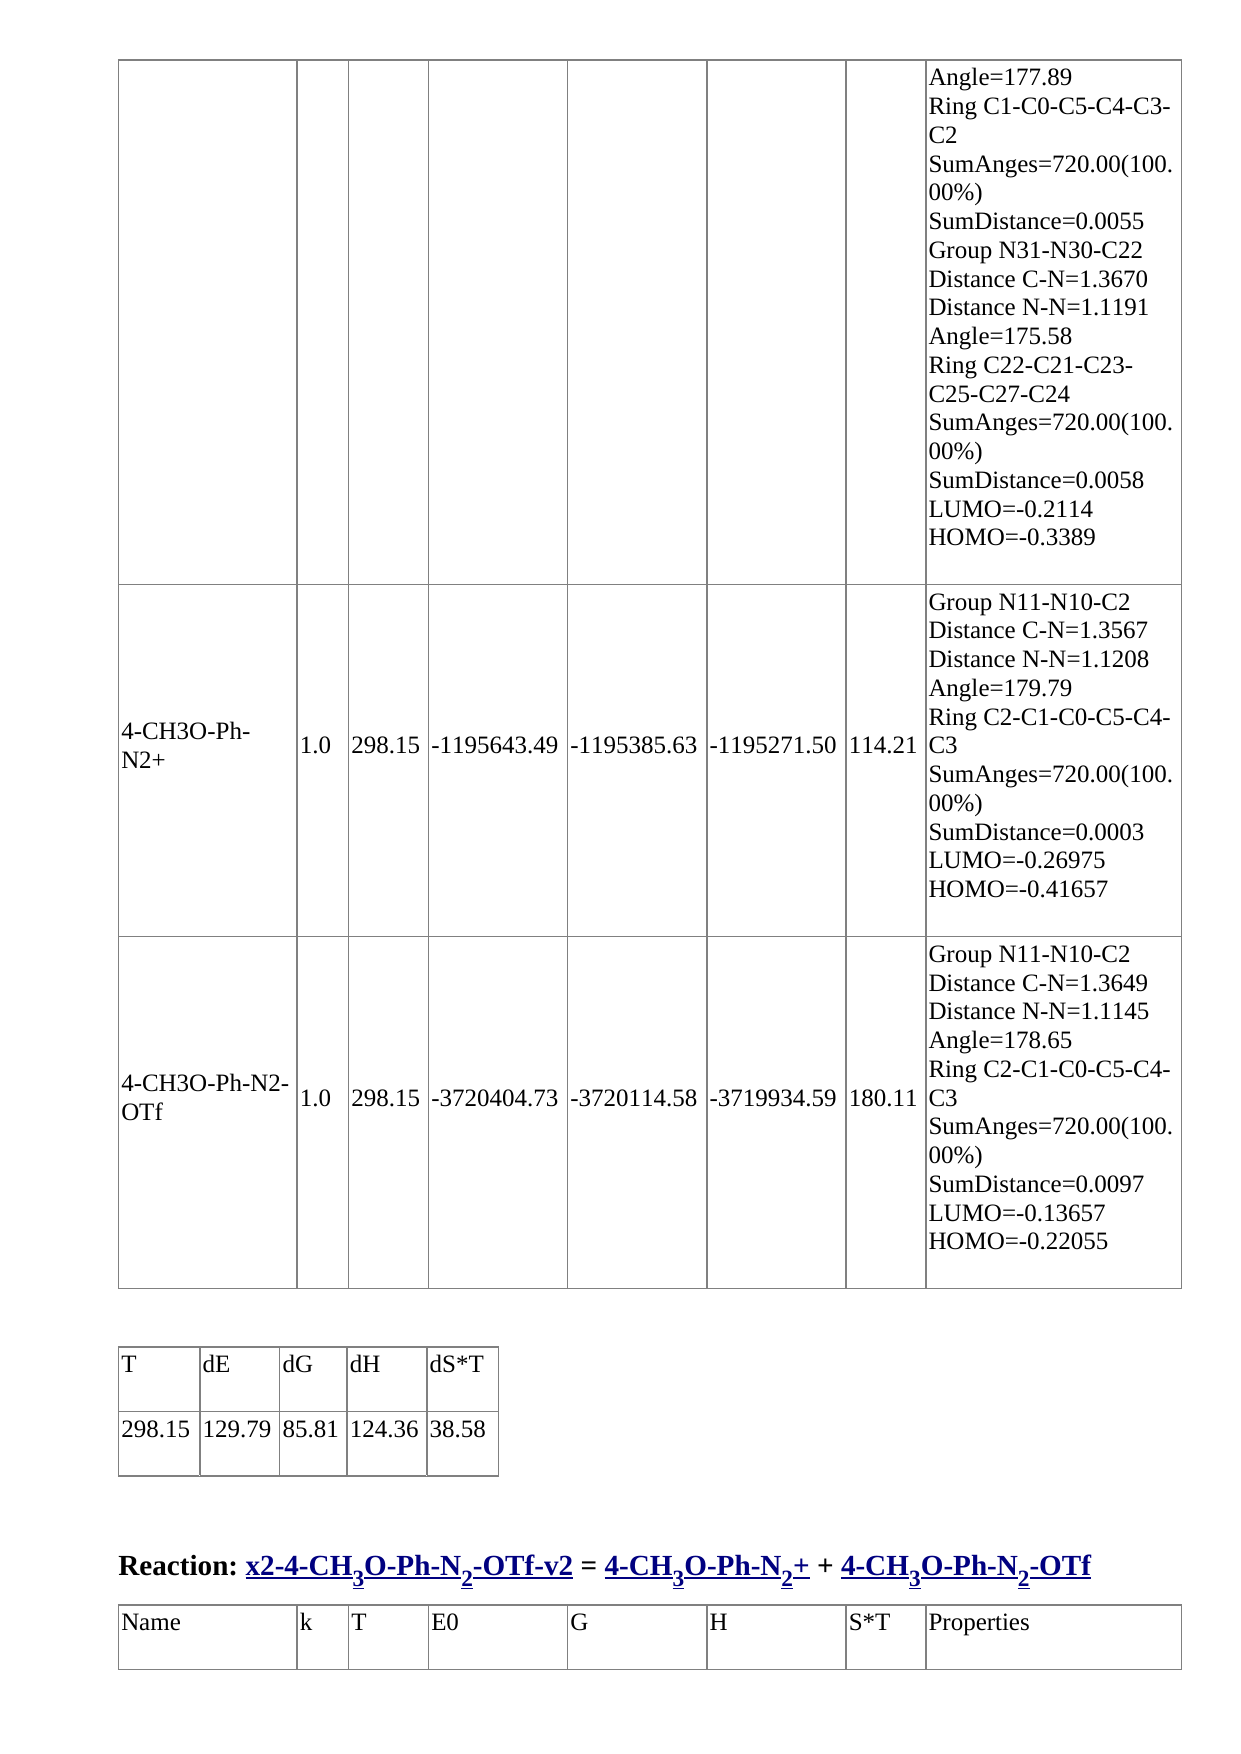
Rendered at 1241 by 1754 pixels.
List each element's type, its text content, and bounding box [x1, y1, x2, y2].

table_header T [119, 1348, 199, 1411]
table_cell 124.36 [348, 1412, 426, 1475]
table_header dG [280, 1348, 346, 1411]
table_cell 298.15 [349, 937, 428, 1287]
table_cell Group N11-N10-C2 Distance C-N=1.3567 Distance N-N=1.1208 Angle=179.79 Ring C2-C1-C0-C5-C4-C3 SumAnges=720.00(100.00%) SumDistance=0.0003 LUMO=-0.26975 HOMO=-0.41657 [927, 585, 1181, 936]
table_header Name [119, 1606, 296, 1669]
table_header S*T [847, 1606, 925, 1669]
table_cell [349, 61, 428, 583]
table_cell 298.15 [349, 585, 428, 936]
table_header dS*T [428, 1348, 498, 1411]
table_cell 129.79 [201, 1412, 279, 1475]
table_cell -3720404.73 [429, 937, 567, 1287]
table_cell 180.11 [847, 937, 925, 1287]
subtitle Reaction: x2-4-CH3O-Ph-N2-OTf-v2 = 4-CH3O-Ph-N2+ + 4-CH3O-Ph-N2-OTf [118, 1548, 1181, 1592]
table_cell 85.81 [280, 1412, 346, 1475]
table_cell -3720114.58 [568, 937, 706, 1287]
table_cell -3719934.59 [708, 937, 845, 1287]
table_cell 4-CH3O-Ph-N2-OTf [119, 937, 296, 1287]
table_cell 1.0 [298, 585, 348, 936]
table_cell -1195385.63 [568, 585, 706, 936]
table_cell [847, 61, 925, 583]
table_header Properties [927, 1606, 1181, 1669]
table_cell [119, 61, 296, 583]
table_cell 298.15 [119, 1412, 199, 1475]
table_cell 1.0 [298, 937, 348, 1287]
table_cell 114.21 [847, 585, 925, 936]
table_cell [708, 61, 845, 583]
table_header k [298, 1606, 348, 1669]
table_cell [429, 61, 567, 583]
table_cell 38.58 [428, 1412, 498, 1475]
table_cell [568, 61, 706, 583]
table_cell -1195643.49 [429, 585, 567, 936]
table_cell 4-CH3O-Ph-N2+ [119, 585, 296, 936]
table_cell Angle=177.89 Ring C1-C0-C5-C4-C3-C2 SumAnges=720.00(100.00%) SumDistance=0.0055 Group N31-N30-C22 Distance C-N=1.3670 Distance N-N=1.1191 Angle=175.58 Ring C22-C21-C23-C25-C27-C24 SumAnges=720.00(100.00%) SumDistance=0.0058 LUMO=-0.2114 HOMO=-0.3389 [927, 61, 1181, 583]
table_header T [349, 1606, 428, 1669]
table_cell Group N11-N10-C2 Distance C-N=1.3649 Distance N-N=1.1145 Angle=178.65 Ring C2-C1-C0-C5-C4-C3 SumAnges=720.00(100.00%) SumDistance=0.0097 LUMO=-0.13657 HOMO=-0.22055 [927, 937, 1181, 1287]
table_header H [708, 1606, 845, 1669]
table_header G [568, 1606, 706, 1669]
table_header dE [201, 1348, 279, 1411]
table_cell [298, 61, 348, 583]
table_cell -1195271.50 [708, 585, 845, 936]
table_header dH [348, 1348, 426, 1411]
table_header E0 [429, 1606, 567, 1669]
